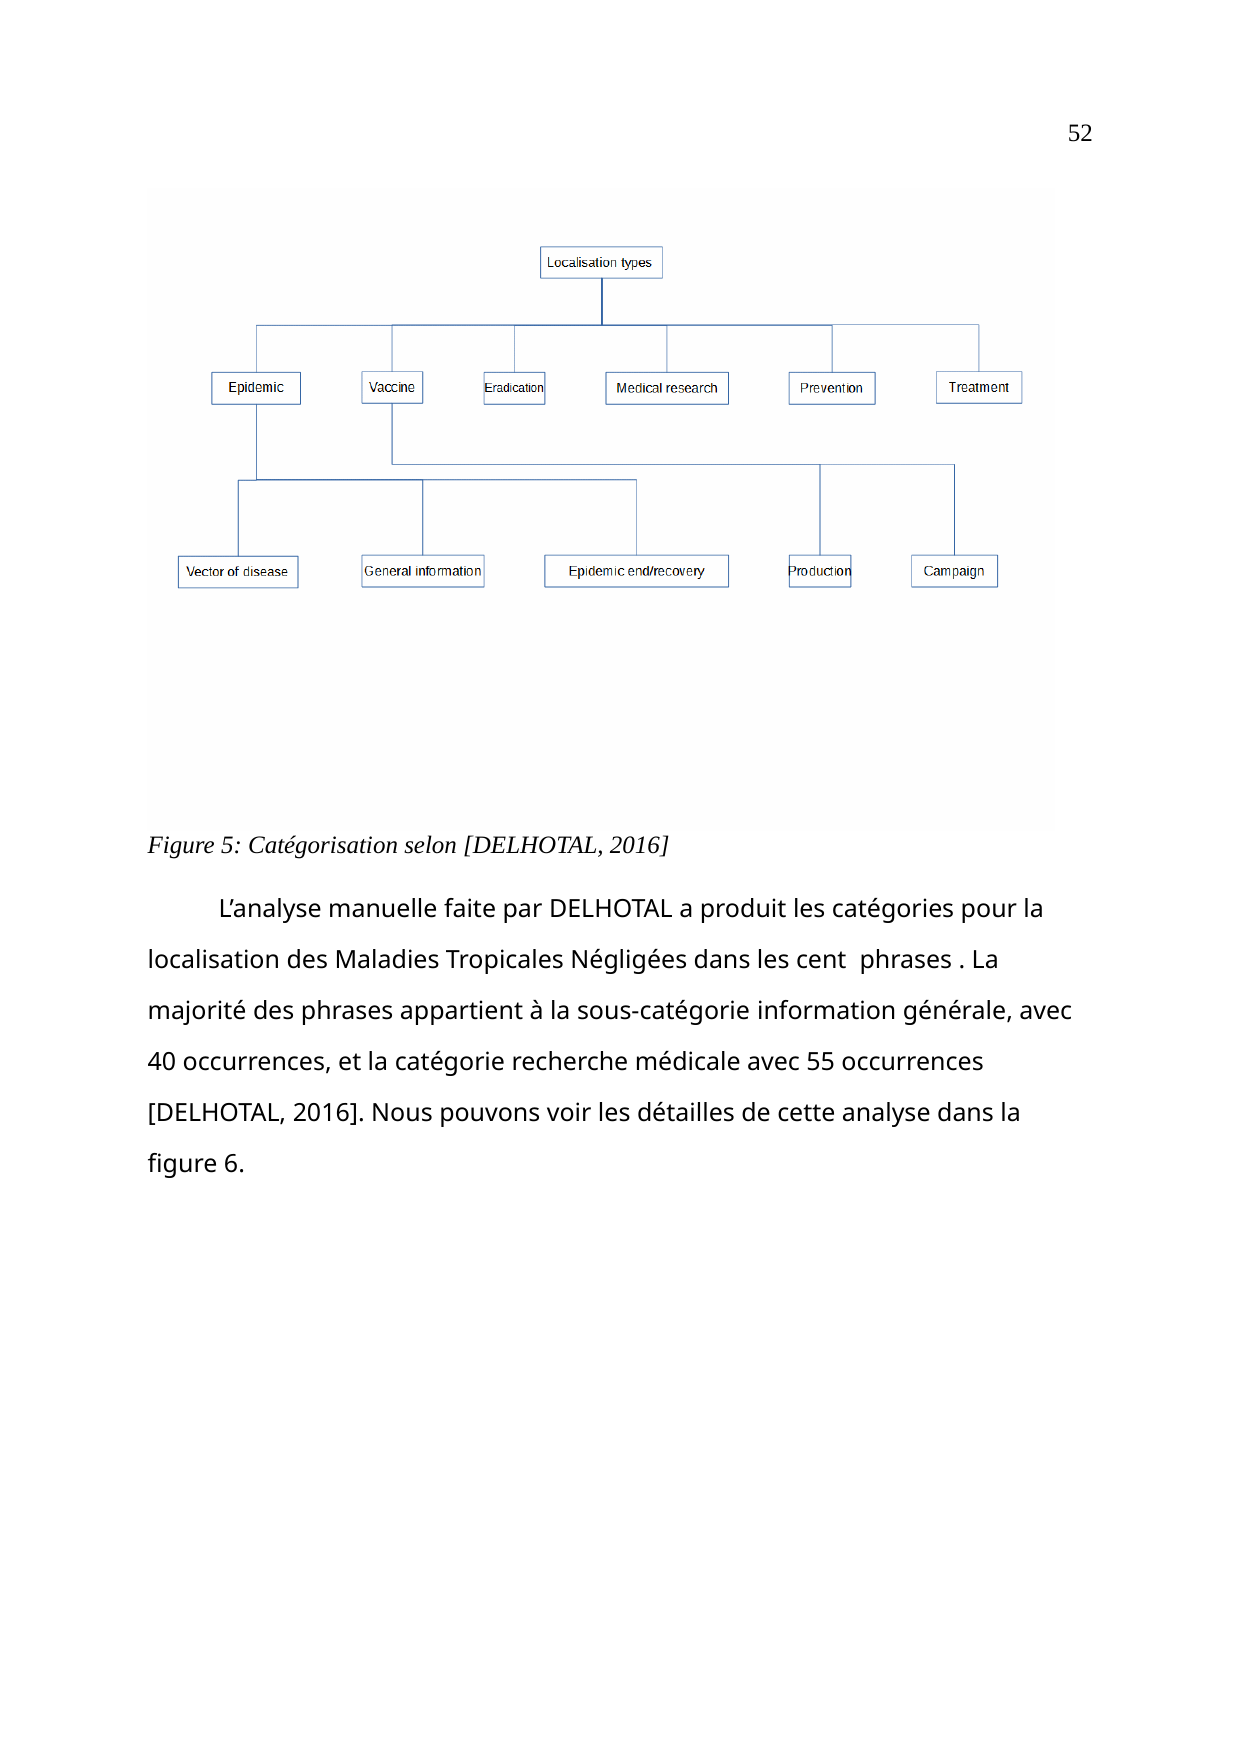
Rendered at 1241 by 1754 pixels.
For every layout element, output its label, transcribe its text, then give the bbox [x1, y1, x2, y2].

picture [147, 188, 1055, 831]
text L’analyse manuelle faite par DELHOTAL a produit les catégories pour la localisation des Maladies Tropicales Négligées dans les cent phrases . La majorité des phrases appartient à la sous-catégorie information générale, avec 40 occurrences, et la catégorie recherche médicale avec 55 occurrences [DELHOTAL, 2016]. Nous pouvons voir les détailles de cette analyse dans la figure 6. [147, 891, 1092, 1180]
text Figure 5: Catégorisation selon [DELHOTAL, 2016] [147, 831, 1055, 859]
